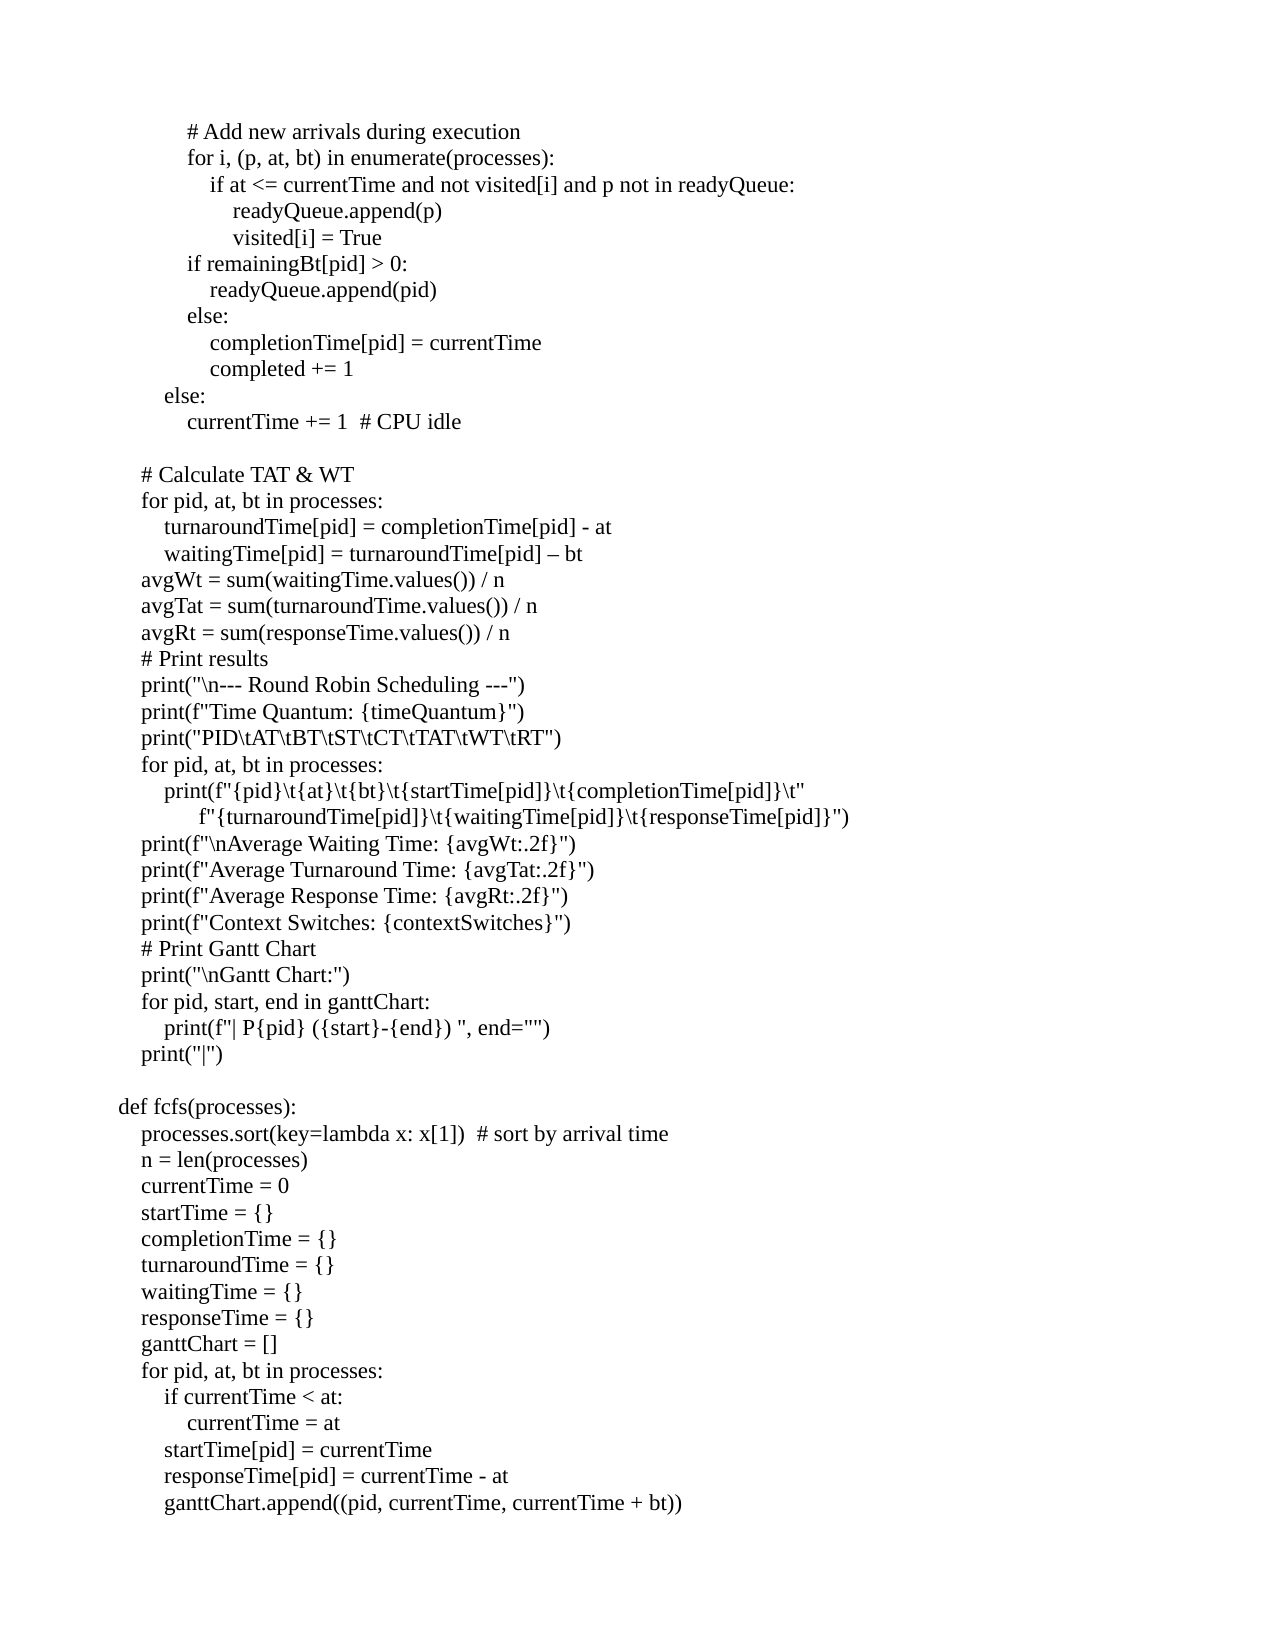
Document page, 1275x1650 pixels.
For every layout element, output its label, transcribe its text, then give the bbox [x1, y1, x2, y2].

text avgTat = sum(turnaroundTime.values()) / n [118, 592, 1157, 619]
text ganttChart.append((pid, currentTime, currentTime + bt)) [118, 1488, 1157, 1515]
text responseTime = {} [118, 1304, 1157, 1330]
text for pid, at, bt in processes: [118, 1357, 1157, 1383]
text currentTime = at [118, 1409, 1157, 1436]
text currentTime += 1 # CPU idle [118, 408, 1157, 434]
text # Print results [118, 645, 1157, 672]
text completionTime[pid] = currentTime [118, 329, 1157, 355]
text print("\n--- Round Robin Scheduling ---") [118, 672, 1157, 698]
text print(f"Time Quantum: {timeQuantum}") [118, 698, 1157, 724]
text visited[i] = True [118, 223, 1157, 250]
text currentTime = 0 [118, 1172, 1157, 1199]
text print("PID\tAT\tBT\tST\tCT\tTAT\tWT\tRT") [118, 724, 1157, 751]
text def fcfs(processes): [118, 1093, 1157, 1119]
text print(f"Average Turnaround Time: {avgTat:.2f}") [118, 856, 1157, 882]
text # Calculate TAT & WT [118, 461, 1157, 487]
text readyQueue.append(p) [118, 197, 1157, 223]
text print("|") [118, 1041, 1157, 1067]
text for pid, start, end in ganttChart: [118, 988, 1157, 1014]
text waitingTime[pid] = turnaroundTime[pid] – bt [118, 540, 1157, 566]
text for pid, at, bt in processes: [118, 751, 1157, 777]
text completionTime = {} [118, 1225, 1157, 1251]
text ganttChart = [] [118, 1330, 1157, 1357]
text turnaroundTime = {} [118, 1251, 1157, 1278]
text print(f"| P{pid} ({start}-{end}) ", end="") [118, 1014, 1157, 1041]
text print(f"\nAverage Waiting Time: {avgWt:.2f}") [118, 830, 1157, 856]
text else: [118, 303, 1157, 329]
text avgWt = sum(waitingTime.values()) / n [118, 566, 1157, 592]
text completed += 1 [118, 355, 1157, 382]
text else: [118, 382, 1157, 408]
text startTime = {} [118, 1199, 1157, 1225]
text avgRt = sum(responseTime.values()) / n [118, 619, 1157, 645]
text print(f"Average Response Time: {avgRt:.2f}") [118, 882, 1157, 909]
text if at <= currentTime and not visited[i] and p not in readyQueue: [118, 171, 1157, 197]
text waitingTime = {} [118, 1278, 1157, 1304]
text for pid, at, bt in processes: [118, 487, 1157, 513]
text responseTime[pid] = currentTime - at [118, 1462, 1157, 1488]
text startTime[pid] = currentTime [118, 1436, 1157, 1462]
text print(f"Context Switches: {contextSwitches}") [118, 909, 1157, 935]
text if remainingBt[pid] > 0: [118, 250, 1157, 276]
text if currentTime < at: [118, 1383, 1157, 1409]
text # Print Gantt Chart [118, 935, 1157, 961]
text f"{turnaroundTime[pid]}\t{waitingTime[pid]}\t{responseTime[pid]}") [118, 803, 1157, 830]
text n = len(processes) [118, 1146, 1157, 1172]
text processes.sort(key=lambda x: x[1]) # sort by arrival time [118, 1119, 1157, 1146]
text print(f"{pid}\t{at}\t{bt}\t{startTime[pid]}\t{completionTime[pid]}\t" [118, 777, 1157, 803]
text turnaroundTime[pid] = completionTime[pid] - at [118, 513, 1157, 540]
text # Add new arrivals during execution [118, 118, 1157, 144]
text readyQueue.append(pid) [118, 276, 1157, 303]
text print("\nGantt Chart:") [118, 961, 1157, 988]
text for i, (p, at, bt) in enumerate(processes): [118, 144, 1157, 171]
